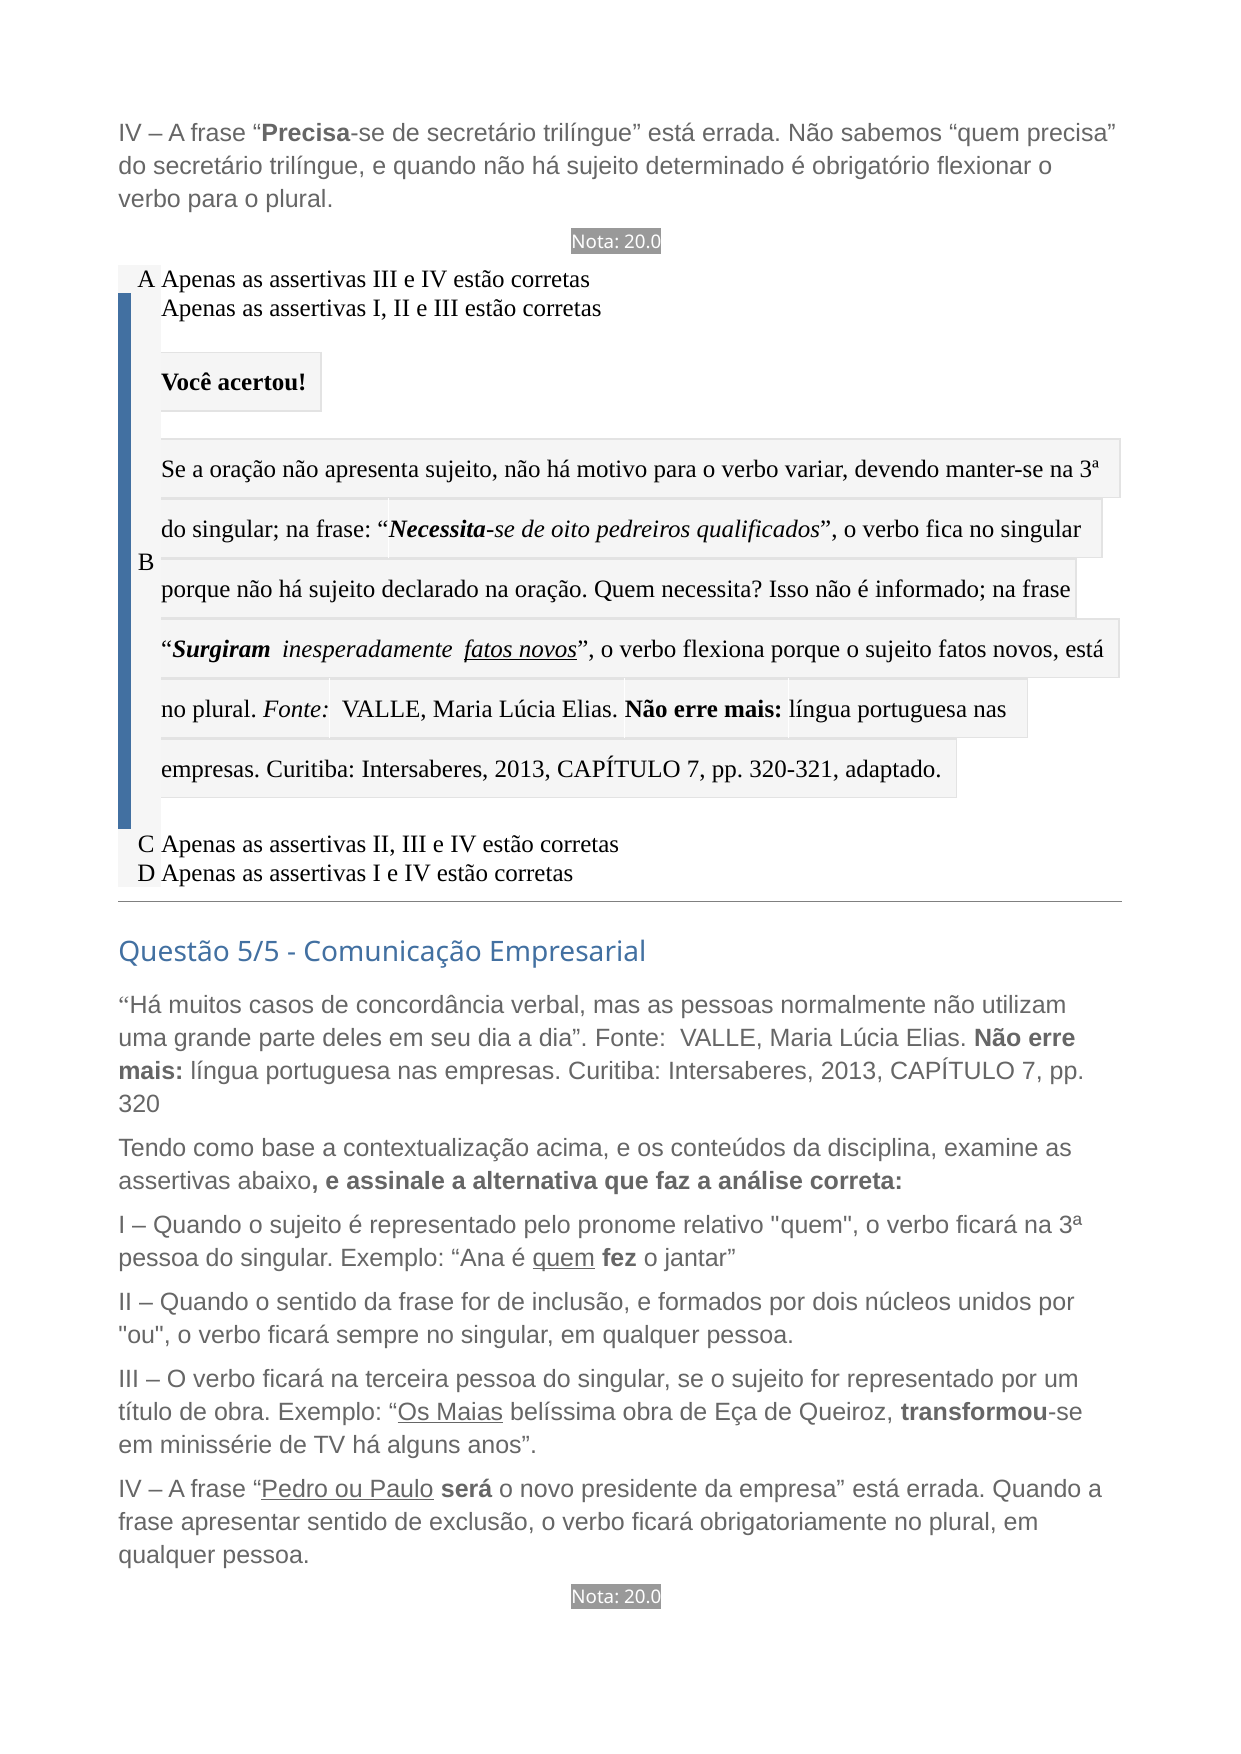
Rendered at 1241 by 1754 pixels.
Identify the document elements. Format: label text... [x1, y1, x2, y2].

text IV – A frase “Pedro ou Paulo será o novo presidente da empresa” está errada. Quando a frase apresentar sentido de exclusão, o verbo ficará obrigatoriamente no plural, em qualquer pessoa. [118, 1474, 1122, 1569]
text Tendo como base a contextualização acima, e os conteúdos da disciplina, examine as assertivas abaixo, e assinale a alternativa que faz a análise correta: [118, 1133, 1122, 1195]
text Nota: 20.0 [118, 228, 1114, 254]
table_cell B [131, 293, 161, 829]
text I – Quando o sujeito é representado pelo pronome relativo "quem", o verbo ficará na 3ª pessoa do singular. Exemplo: “Ana é quem fez o jantar” [118, 1210, 1122, 1272]
table_header [118, 265, 131, 293]
text Nota: 20.0 [118, 1584, 1114, 1609]
table_cell [118, 829, 131, 858]
table_cell C [131, 829, 161, 858]
table_cell Apenas as assertivas I e IV estão corretas [161, 858, 1122, 887]
text “Há muitos casos de concordância verbal, mas as pessoas normalmente não utilizam uma grande parte deles em seu dia a dia”. Fonte: VALLE, Maria Lúcia Elias. Não erre mais: língua portuguesa nas empresas. Curitiba: Intersaberes, 2013, CAPÍTULO 7, pp. 320 [118, 990, 1122, 1118]
table_cell D [131, 858, 161, 887]
table_cell [118, 293, 131, 829]
table_cell [118, 858, 131, 887]
text II – Quando o sentido da frase for de inclusão, e formados por dois núcleos unidos por "ou", o verbo ficará sempre no singular, em qualquer pessoa. [118, 1287, 1122, 1349]
text IV – A frase “Precisa-se de secretário trilíngue” está errada. Não sabemos “quem precisa” do secretário trilíngue, e quando não há sujeito determinado é obrigatório flexionar o verbo para o plural. [118, 118, 1122, 213]
table_cell Apenas as assertivas I, II e III estão corretas Você acertou! Se a oração não apresenta sujeito, não há motivo para o verbo variar, devendo manter-se na 3ª do singular; na frase: “Necessita-se de oito pedreiros qualificados”, o verbo fica no singular porque não há sujeito declarado na oração. Quem necessita? Isso não é informado; na frase “Surgiram inesperadamente fatos novos”, o verbo flexiona porque o sujeito fatos novos, está no plural. Fonte: VALLE, Maria Lúcia Elias. Não erre mais: língua portuguesa nas empresas. Curitiba: Intersaberes, 2013, CAPÍTULO 7, pp. 320-321, adaptado. [161, 293, 1122, 829]
table_header A [131, 265, 161, 293]
text III – O verbo ficará na terceira pessoa do singular, se o sujeito for representado por um título de obra. Exemplo: “Os Maias belíssima obra de Eça de Queiroz, transformou-se em minissérie de TV há alguns anos”. [118, 1364, 1122, 1459]
text Questão 5/5 - Comunicação Empresarial [118, 931, 1122, 969]
table_cell Apenas as assertivas II, III e IV estão corretas [161, 829, 1122, 858]
table_header Apenas as assertivas III e IV estão corretas [161, 265, 1122, 293]
